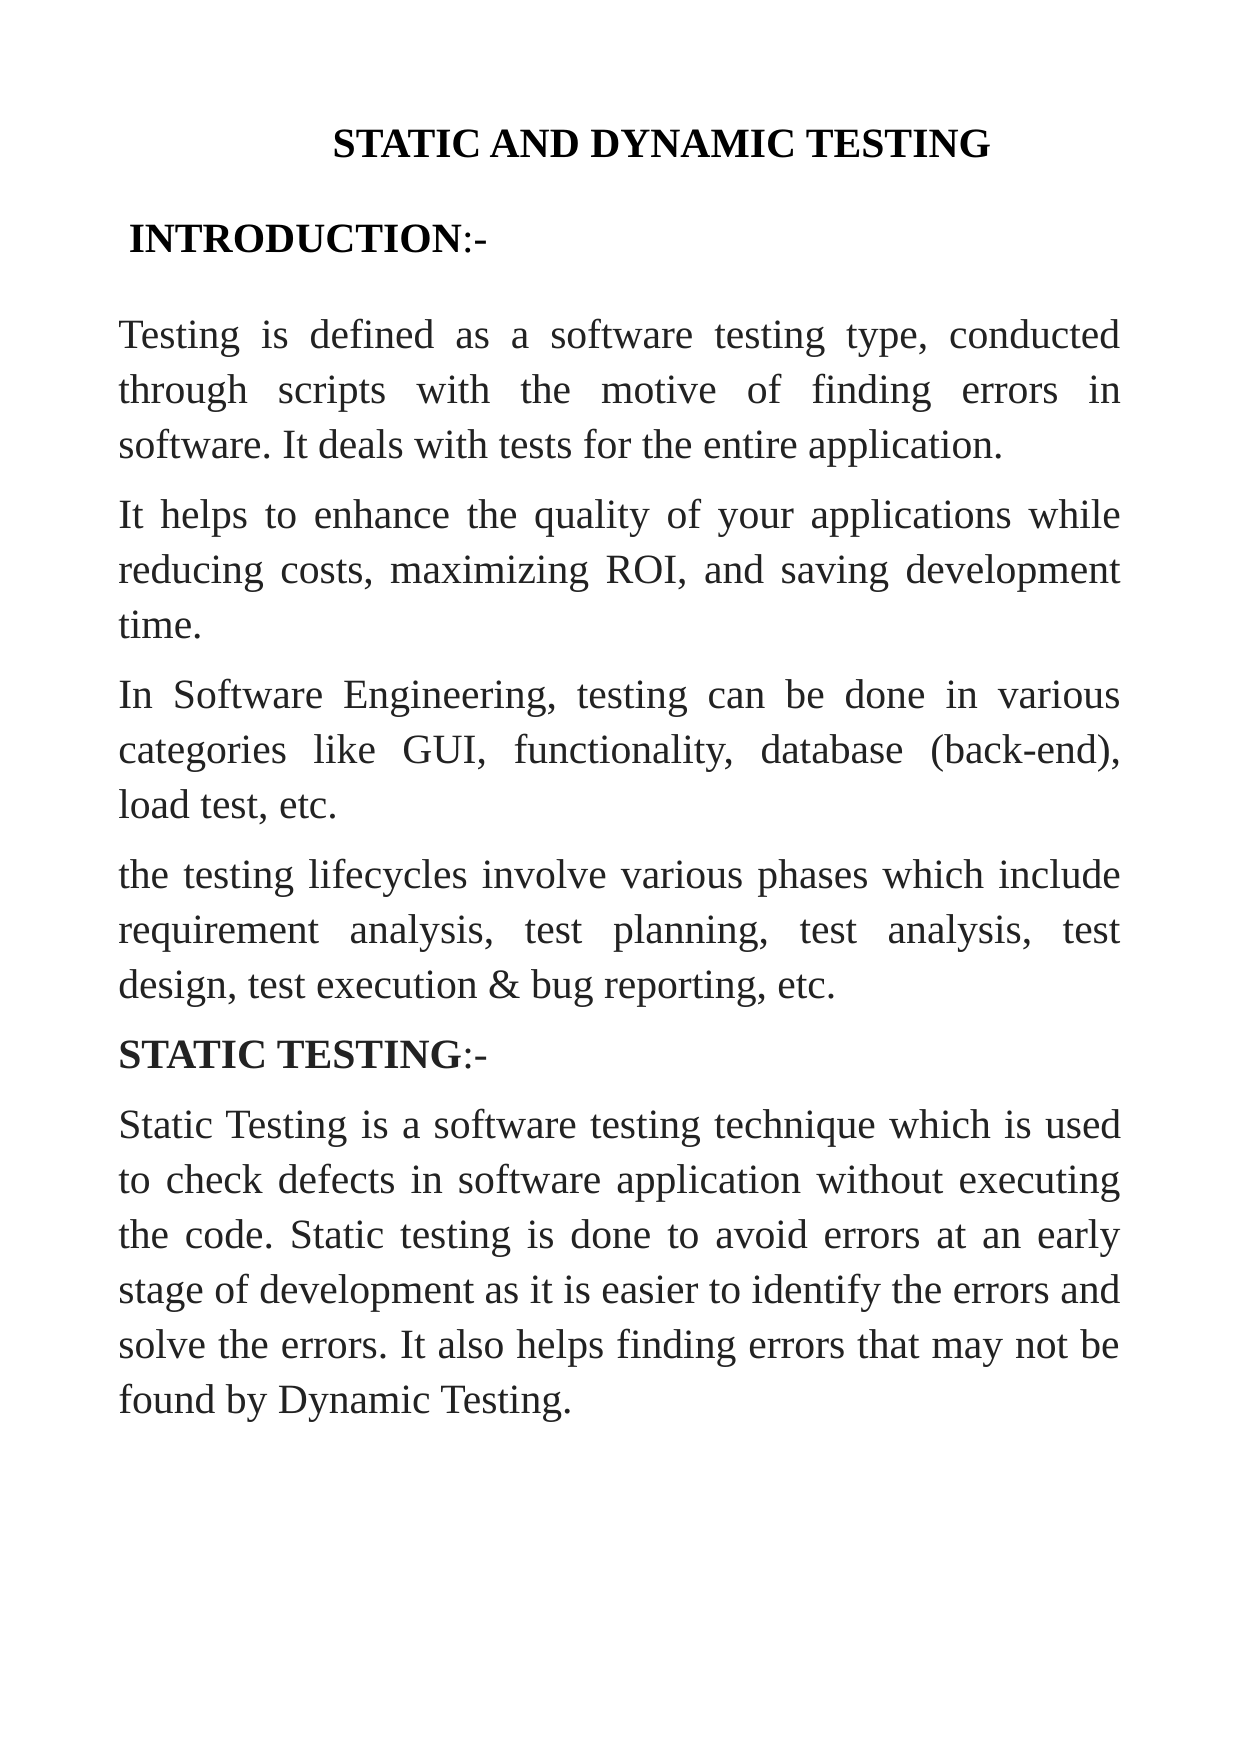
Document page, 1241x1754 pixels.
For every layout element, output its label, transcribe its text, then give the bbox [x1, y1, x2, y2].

text Testing is defined as a software testing type, conducted through scripts with the motive of finding errors in software. It deals with tests for the entire application. [118, 310, 1122, 468]
text the testing lifecycles involve various phases which include requirement analysis, test planning, test analysis, test design, test execution & bug reporting, etc. [118, 849, 1122, 1008]
text In Software Engineering, testing can be done in various categories like GUI, functionality, database (back-end), load test, etc. [118, 669, 1122, 828]
text INTRODUCTION:- [118, 214, 1122, 262]
text STATIC TESTING:- [118, 1029, 1122, 1077]
text STATIC AND DYNAMIC TESTING [118, 118, 1122, 166]
text It helps to enhance the quality of your applications while reducing costs, maximizing ROI, and saving development time. [118, 490, 1122, 648]
text Static Testing is a software testing technique which is used to check defects in software application without executing the code. Static testing is done to avoid errors at an early stage of development as it is easier to identify the errors and solve the errors. It also helps finding errors that may not be found by Dynamic Testing. [118, 1099, 1122, 1422]
